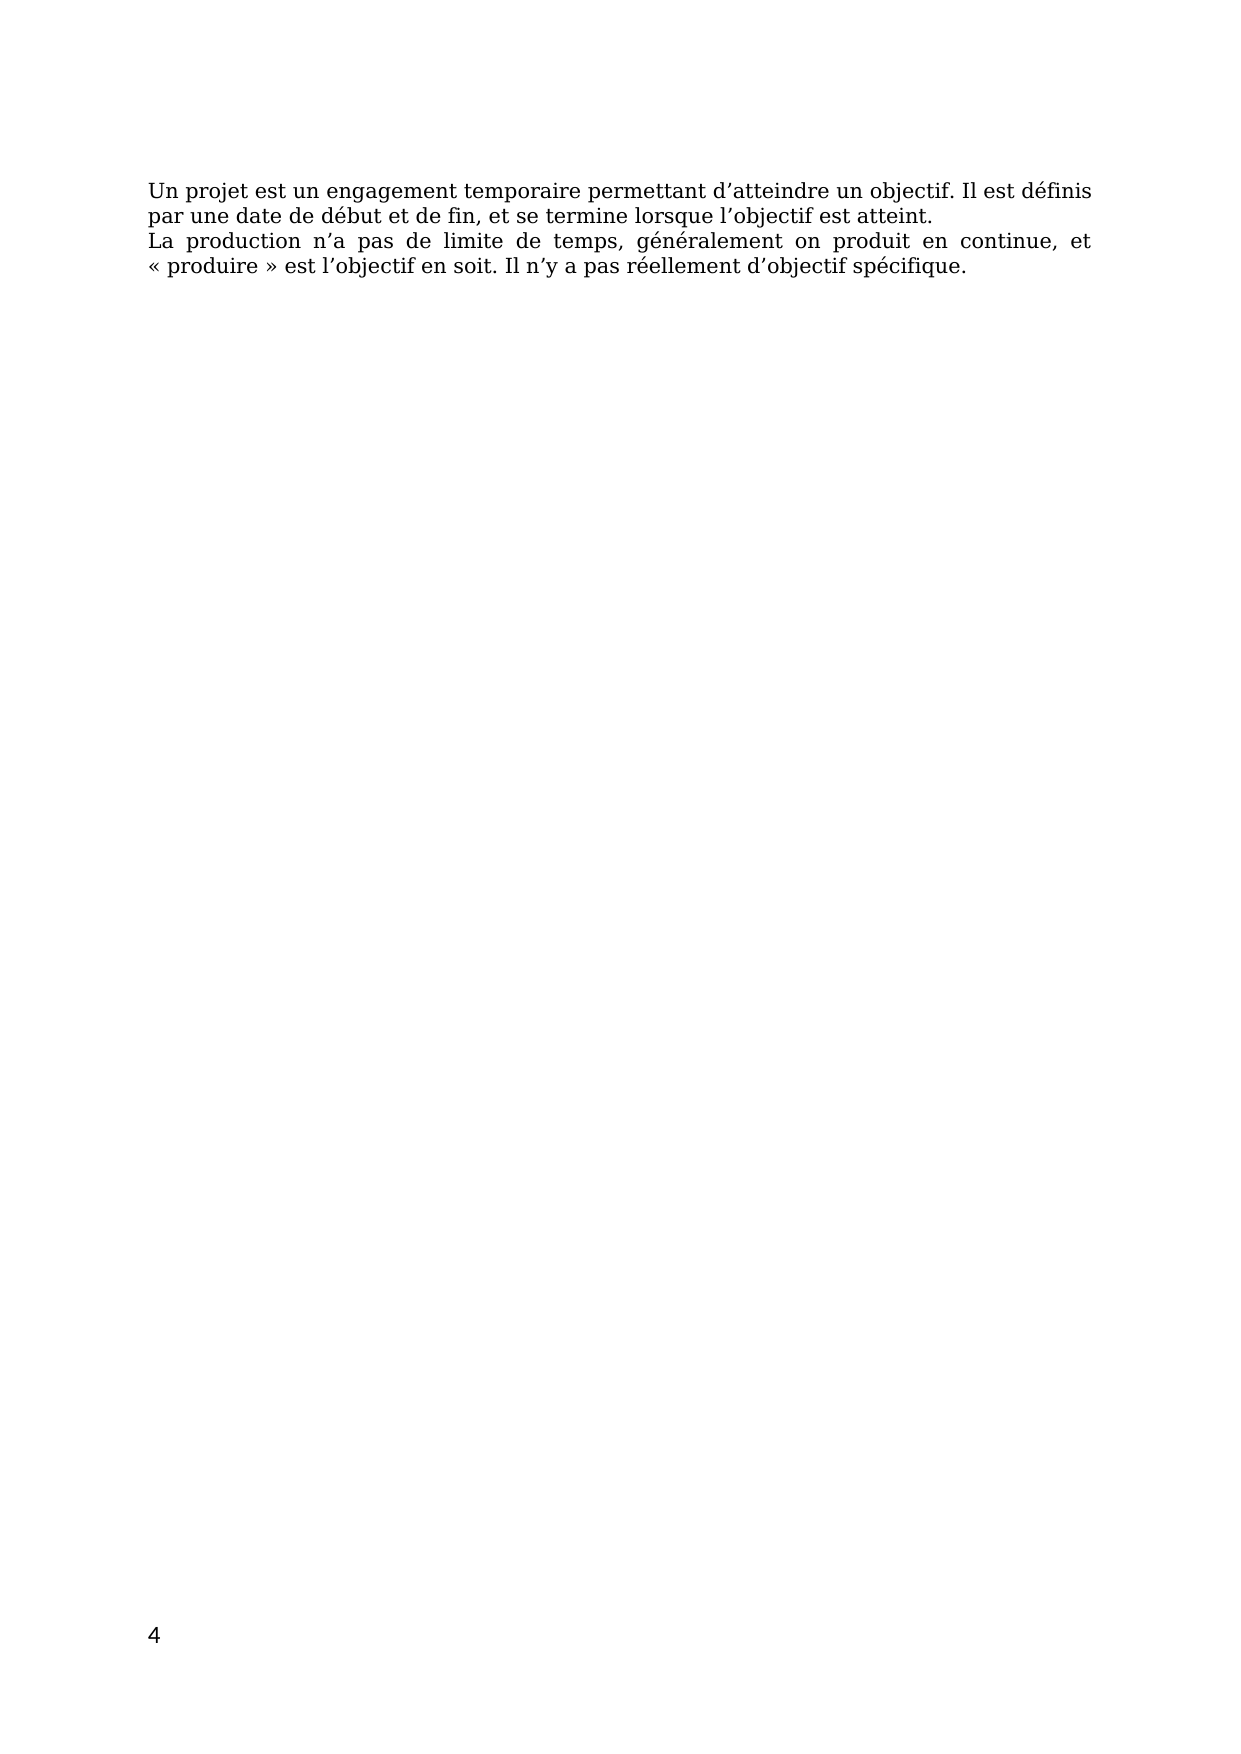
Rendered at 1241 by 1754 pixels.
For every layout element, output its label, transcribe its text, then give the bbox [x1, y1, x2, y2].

text Un projet est un engagement temporaire permettant d’atteindre un objectif. Il est définis par une date de début et de fin, et se termine lorsque l’objectif est atteint. [148, 178, 1093, 228]
text La production n’a pas de limite de temps, généralement on produit en continue, et « produire » est l’objectif en soit. Il n’y a pas réellement d’objectif spécifique. [148, 228, 1093, 278]
